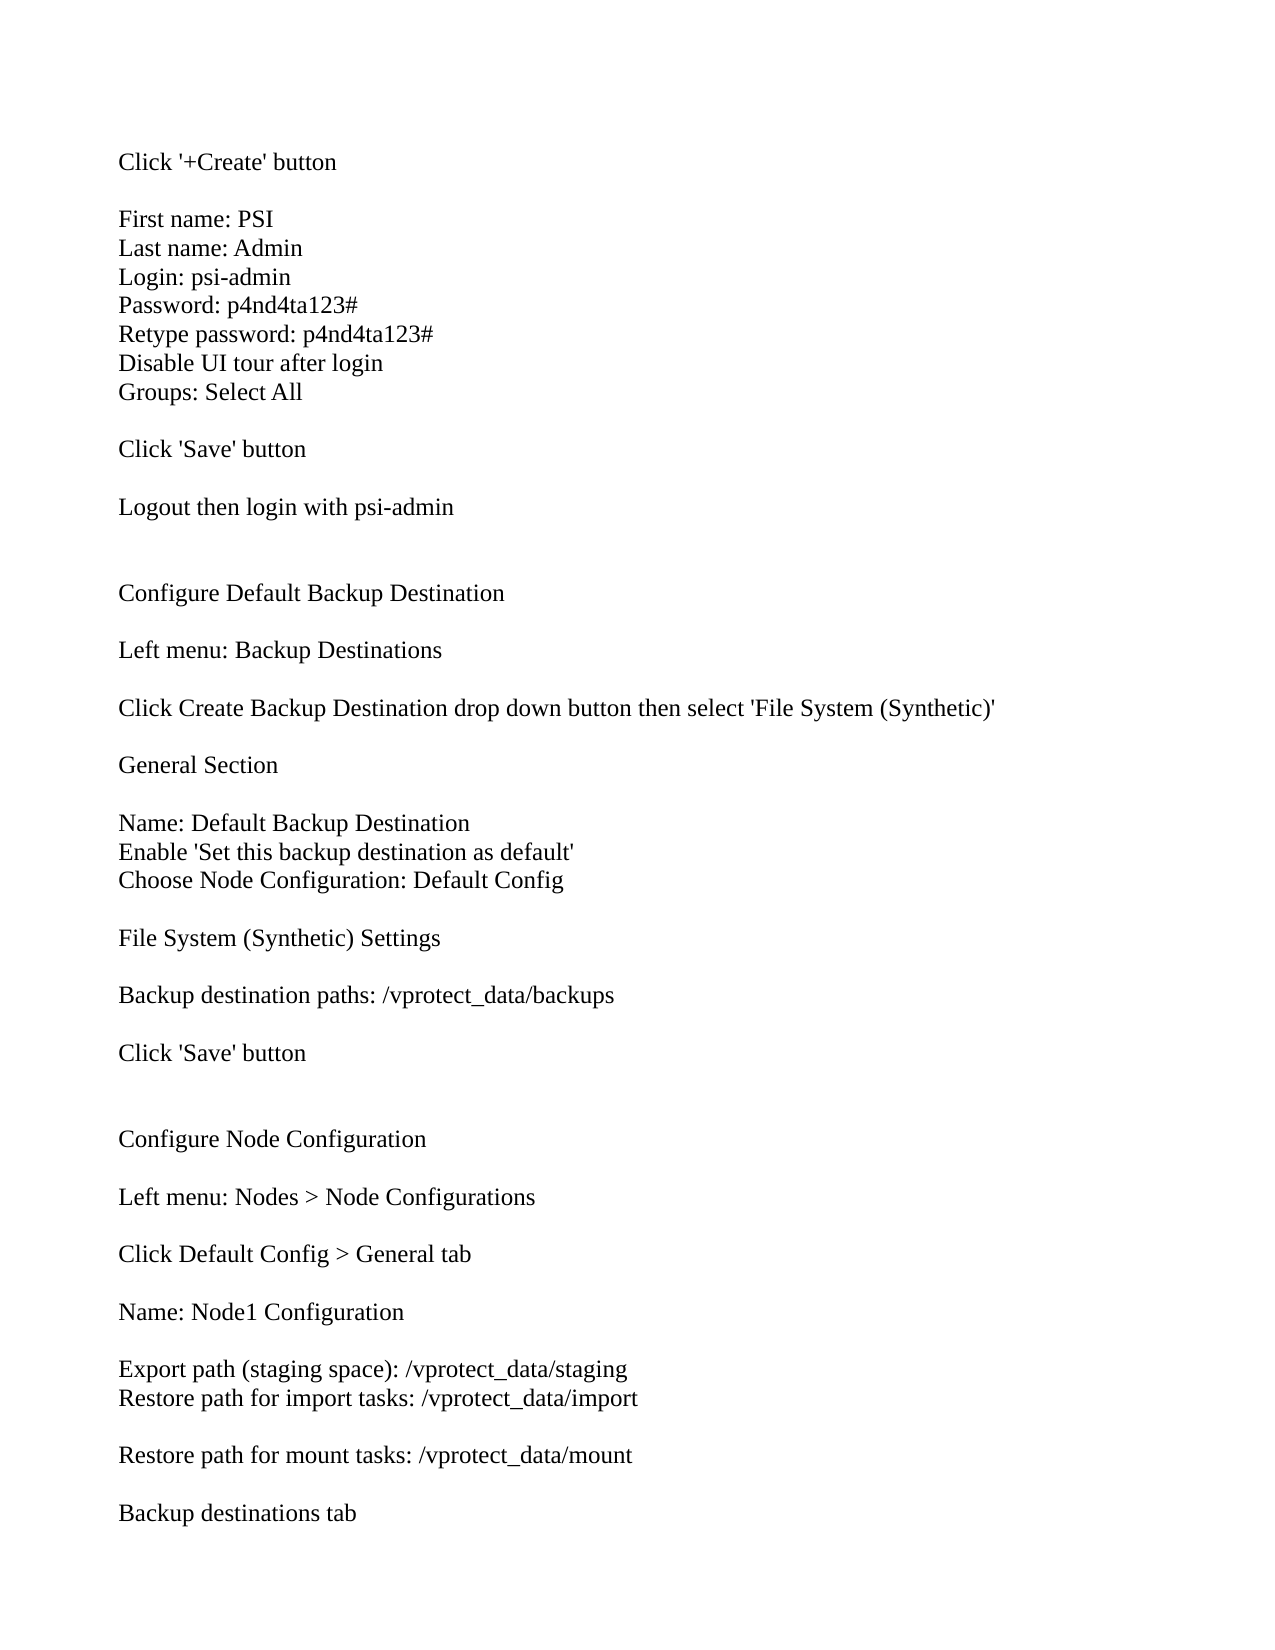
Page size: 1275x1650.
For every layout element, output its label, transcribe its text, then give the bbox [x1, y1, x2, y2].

text Click Create Backup Destination drop down button then select 'File System (Synthetic)' [118, 693, 1157, 722]
text Configure Default Backup Destination [118, 578, 1157, 607]
text Groups: Select All [118, 377, 1157, 406]
text Restore path for import tasks: /vprotect_data/import [118, 1383, 1157, 1412]
text Backup destination paths: /vprotect_data/backups [118, 981, 1157, 1009]
text Disable UI tour after login [118, 348, 1157, 377]
text Restore path for mount tasks: /vprotect_data/mount [118, 1441, 1157, 1469]
text Last name: Admin [118, 233, 1157, 262]
text Left menu: Nodes > Node Configurations [118, 1182, 1157, 1211]
text Configure Node Configuration [118, 1124, 1157, 1153]
text Click 'Save' button [118, 434, 1157, 463]
text Click Default Config > General tab [118, 1239, 1157, 1268]
text First name: PSI [118, 204, 1157, 233]
text Click 'Save' button [118, 1038, 1157, 1067]
text General Section [118, 751, 1157, 779]
text Retype password: p4nd4ta123# [118, 319, 1157, 348]
text File System (Synthetic) Settings [118, 923, 1157, 952]
text Click '+Create' button [118, 147, 1157, 176]
text Export path (staging space): /vprotect_data/staging [118, 1354, 1157, 1383]
text Left menu: Backup Destinations [118, 636, 1157, 664]
text Logout then login with psi-admin [118, 492, 1157, 521]
text Enable 'Set this backup destination as default' [118, 837, 1157, 866]
text Password: p4nd4ta123# [118, 291, 1157, 319]
text Name: Node1 Configuration [118, 1297, 1157, 1326]
text Choose Node Configuration: Default Config [118, 866, 1157, 894]
text Name: Default Backup Destination [118, 808, 1157, 837]
text Login: psi-admin [118, 262, 1157, 291]
text Backup destinations tab [118, 1498, 1157, 1527]
